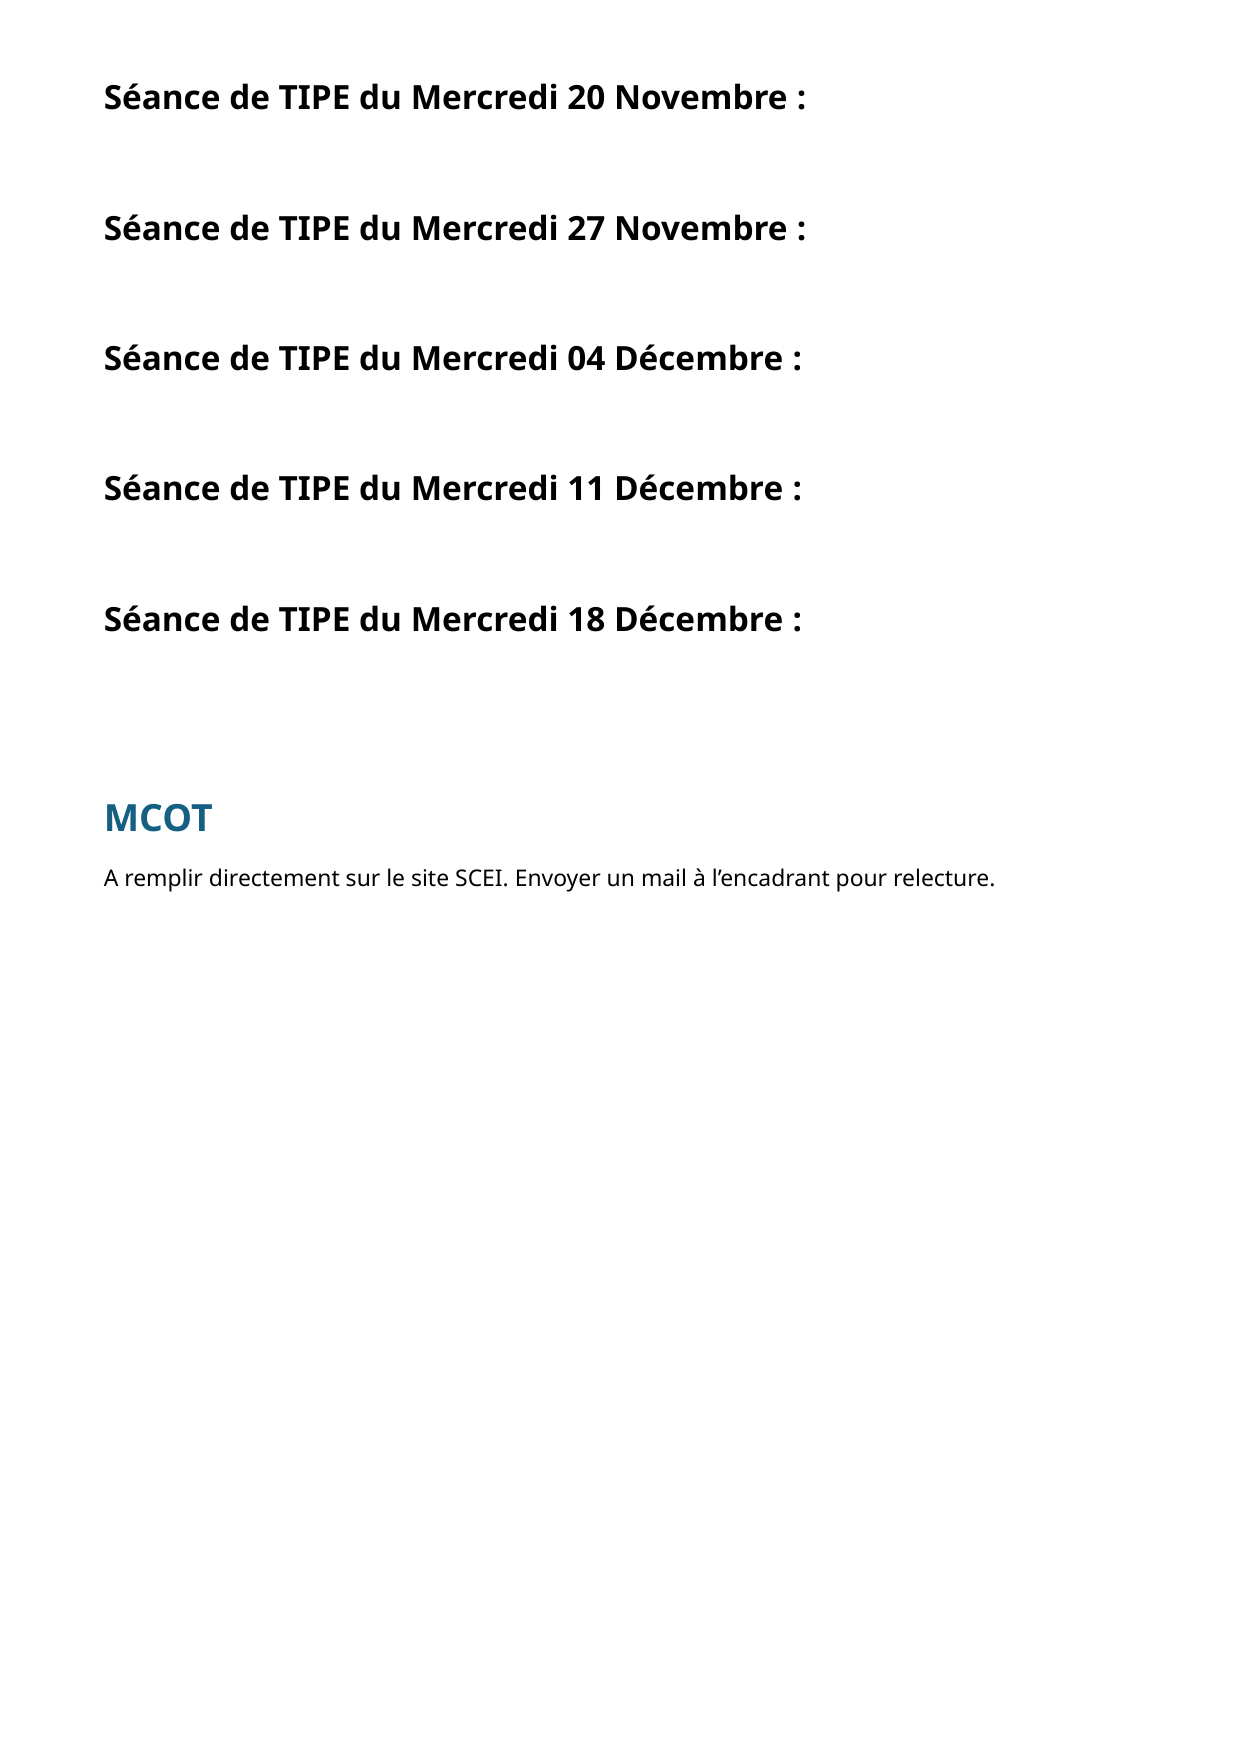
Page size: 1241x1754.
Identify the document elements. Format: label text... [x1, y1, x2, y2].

text Séance de TIPE du Mercredi 04 Décembre : [103, 335, 1152, 380]
text Séance de TIPE du Mercredi 11 Décembre : [103, 465, 1152, 511]
text Séance de TIPE du Mercredi 20 Novembre : [103, 74, 1152, 119]
text A remplir directement sur le site SCEI. Envoyer un mail à l’encadrant pour relecture. [103, 862, 1152, 894]
text MCOT [103, 791, 1152, 842]
text Séance de TIPE du Mercredi 18 Décembre : [103, 596, 1152, 641]
text Séance de TIPE du Mercredi 27 Novembre : [103, 204, 1152, 250]
